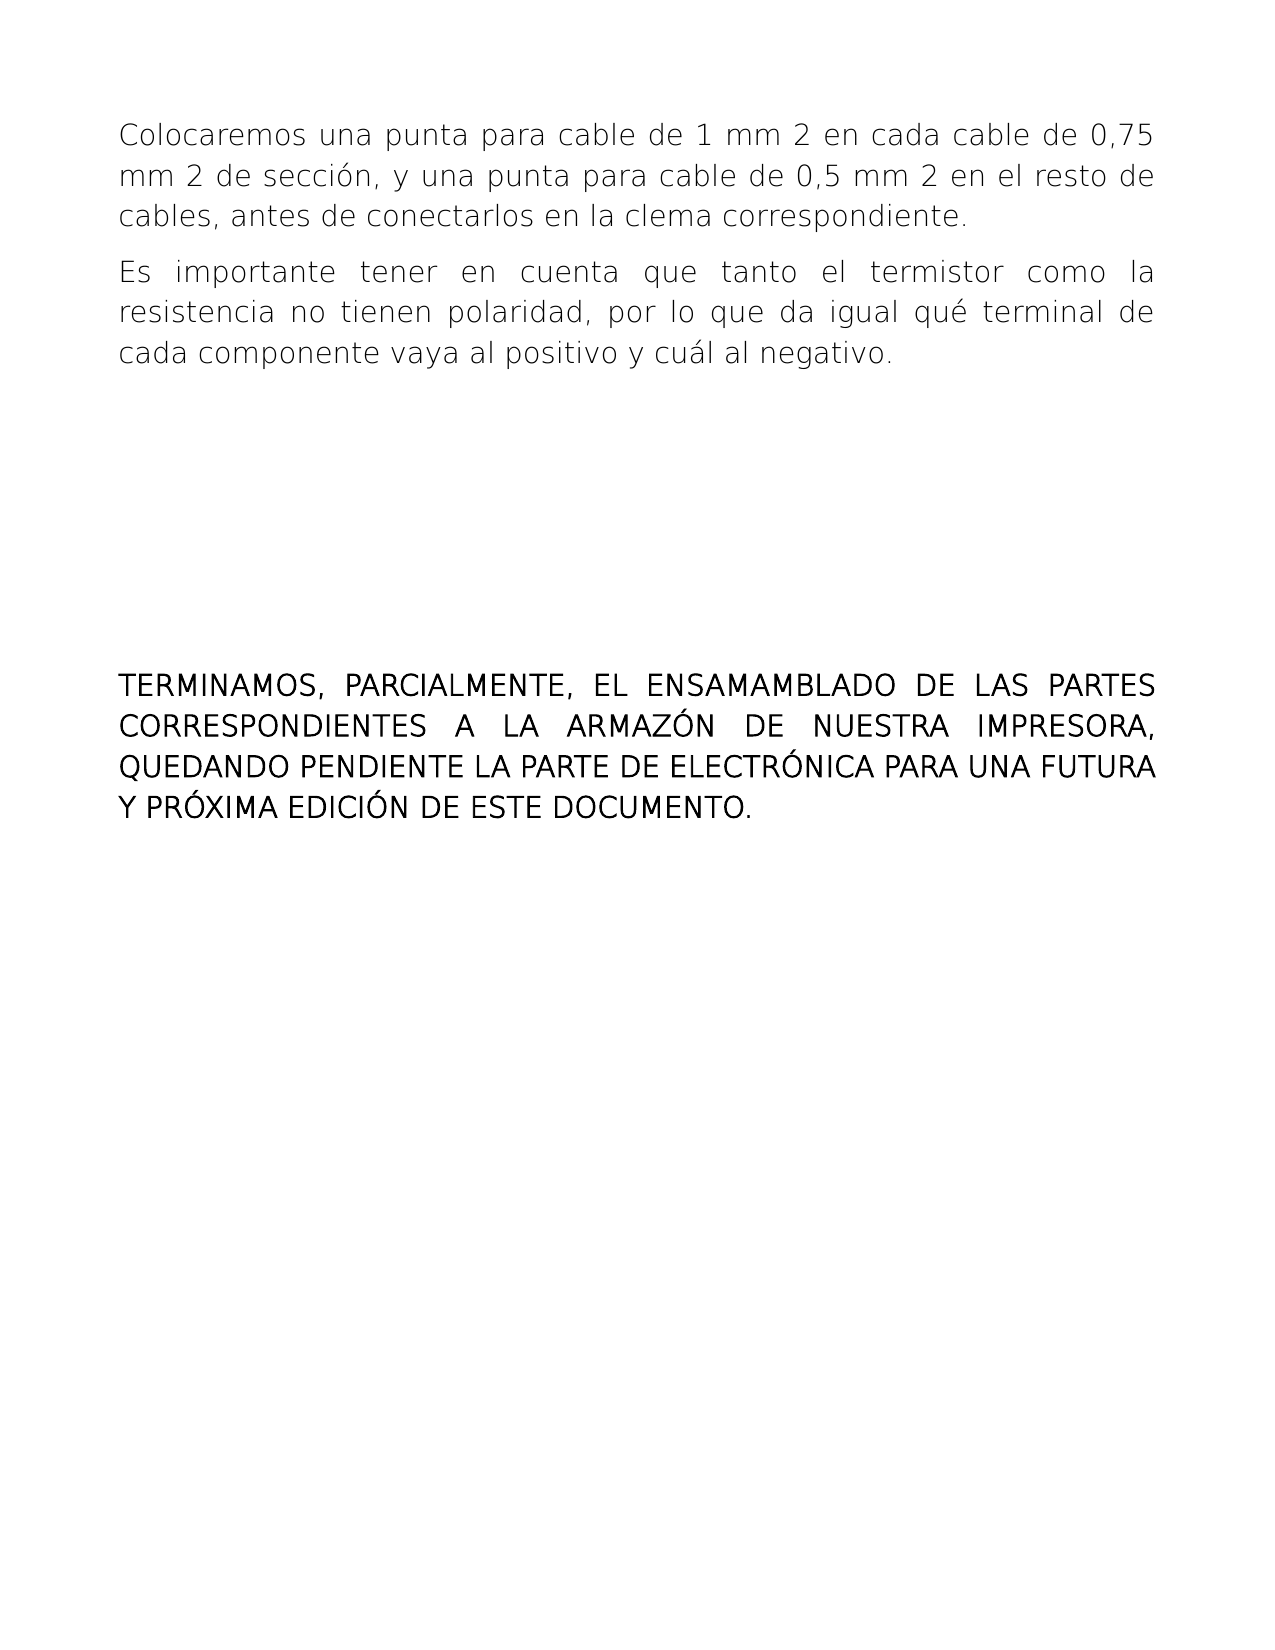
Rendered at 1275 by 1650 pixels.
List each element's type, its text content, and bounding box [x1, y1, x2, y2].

text Colocaremos una punta para cable de 1 mm 2 en cada cable de 0,75 mm 2 de sección, y una punta para cable de 0,5 mm 2 en el resto de cables, antes de conectarlos en la clema correspondiente. [118, 118, 1157, 233]
text Es importante tener en cuenta que tanto el termistor como la resistencia no tienen polaridad, por lo que da igual qué terminal de cada componente vaya al positivo y cuál al negativo. [118, 255, 1157, 370]
text TERMINAMOS, PARCIALMENTE, EL ENSAMAMBLADO DE LAS PARTES CORRESPONDIENTES A LA ARMAZÓN DE NUESTRA IMPRESORA, QUEDANDO PENDIENTE LA PARTE DE ELECTRÓNICA PARA UNA FUTURA Y PRÓXIMA EDICIÓN DE ESTE DOCUMENTO. [118, 668, 1157, 824]
